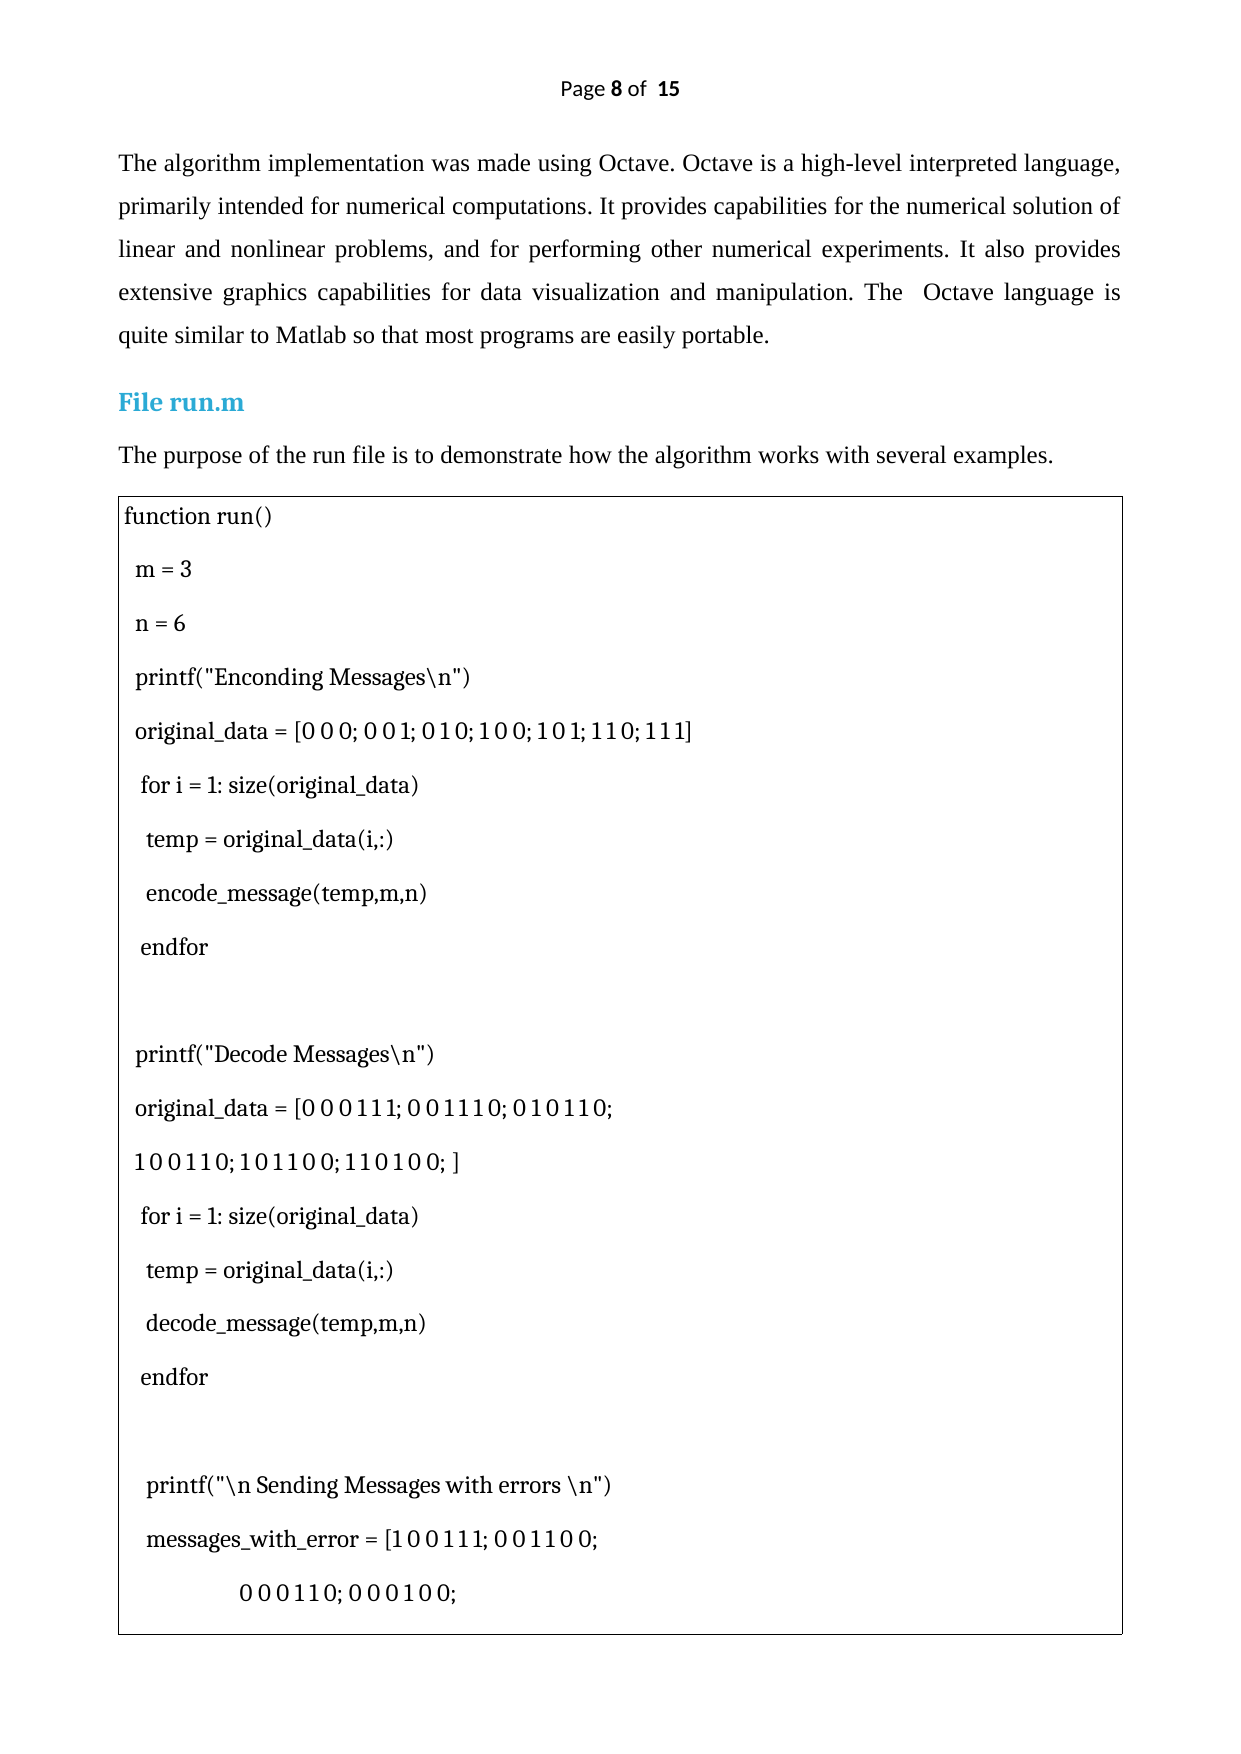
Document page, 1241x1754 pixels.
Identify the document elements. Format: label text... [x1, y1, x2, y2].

table_header function run() m = 3 n = 6 printf("Enconding Messages\n") original_data = [0 0 0; 0 0 1; 0 1 0; 1 0 0; 1 0 1; 1 1 0; 1 1 1] for i = 1: size(original_data) temp = original_data(i,:) encode_message(temp,m,n) endfor printf("Decode Messages\n") original_data = [0 0 0 1 1 1; 0 0 1 1 1 0; 0 1 0 1 1 0; 1 0 0 1 1 0; 1 0 1 1 0 0; 1 1 0 1 0 0; ] for i = 1: size(original_data) temp = original_data(i,:) decode_message(temp,m,n) endfor printf("\n Sending Messages with errors \n") messages_with_error = [1 0 0 1 1 1; 0 0 1 1 0 0; 0 0 0 1 1 0; 0 0 0 1 0 0; [119, 497, 1122, 1634]
text The algorithm implementation was made using Octave. Octave is a high-level interpreted language, primarily intended for numerical computations. It provides capabilities for the numerical solution of linear and nonlinear problems, and for performing other numerical experiments. It also provides extensive graphics capabilities for data visualization and manipulation. The Octave language is quite similar to Matlab so that most programs are easily portable. [118, 148, 1122, 349]
subtitle File run.m [118, 387, 1122, 419]
text The purpose of the run file is to demonstrate how the algorithm works with several examples. [118, 440, 1122, 469]
